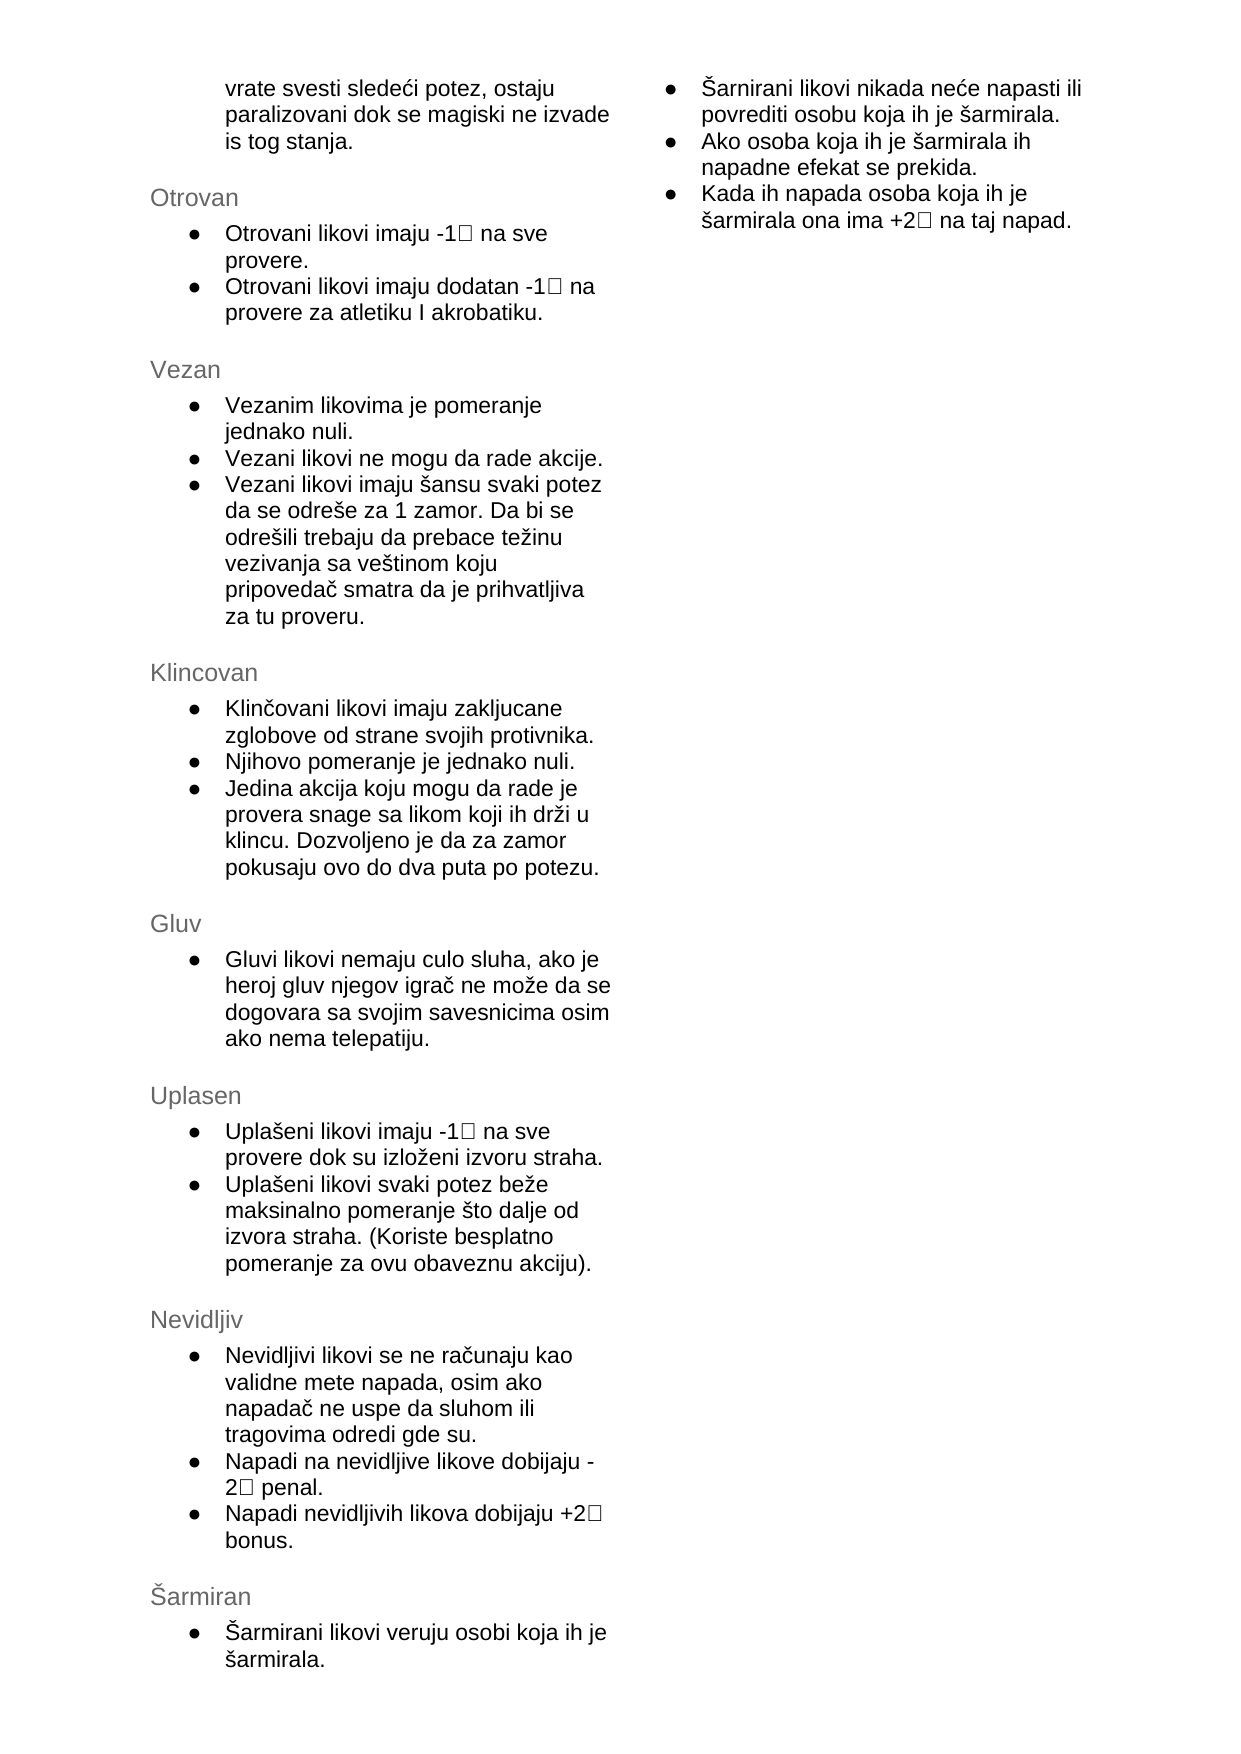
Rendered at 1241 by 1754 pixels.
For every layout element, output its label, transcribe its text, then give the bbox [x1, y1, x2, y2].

list Ako osoba koja ih je šarmirala ih napadne efekat se prekida. [664, 128, 1091, 180]
list Uplašeni likovi imaju -1🎲 na sve provere dok su izloženi izvoru straha. [187, 1118, 614, 1171]
list Njihovo pomeranje je jednako nuli. [187, 748, 614, 774]
subtitle Gluv [150, 909, 614, 938]
list Nevidljivi likovi se ne računaju kao validne mete napada, osim ako napadač ne uspe da sluhom ili tragovima odredi gde su. [187, 1342, 614, 1448]
list Jedina akcija koju mogu da rade je provera snage sa likom koji ih drži u klincu. Dozvoljeno je da za zamor pokusaju ovo do dva puta po potezu. [187, 774, 614, 880]
list Šarmirani likovi veruju osobi koja ih je šarmirala. [187, 1619, 614, 1672]
subtitle Šarmiran [150, 1582, 614, 1611]
subtitle Klincovan [150, 658, 614, 687]
list Otrovani likovi imaju -1🎲 na sve provere. [187, 220, 614, 273]
list Otrovani likovi imaju dodatan -1🎲 na provere za atletiku I akrobatiku. [187, 273, 614, 326]
list Napadi nevidljivih likova dobijaju +2🎲 bonus. [187, 1500, 614, 1553]
subtitle Uplasen [150, 1081, 614, 1109]
list Vezani likovi imaju šansu svaki potez da se odreše za 1 zamor. Da bi se odrešili trebaju da prebace težinu vezivanja sa veštinom koju pripovedač smatra da je prihvatljiva za tu proveru. [187, 471, 614, 629]
list Šarnirani likovi nikada neće napasti ili povrediti osobu koja ih je šarmirala. [664, 75, 1091, 128]
list Vezanim likovima je pomeranje jednako nuli. [187, 392, 614, 445]
list Kada ih napada osoba koja ih je šarmirala ona ima +2🎲 na taj napad. [664, 180, 1091, 233]
list vrate svesti sledeći potez, ostaju paralizovani dok se magiski ne izvade is tog stanja. [187, 75, 614, 154]
subtitle Vezan [150, 355, 614, 384]
subtitle Otrovan [150, 183, 614, 212]
list Vezani likovi ne mogu da rade akcije. [187, 445, 614, 471]
list Napadi na nevidljive likove dobijaju -2🎲 penal. [187, 1448, 614, 1500]
subtitle Nevidljiv [150, 1305, 614, 1334]
list Uplašeni likovi svaki potez beže maksinalno pomeranje što dalje od izvora straha. (Koriste besplatno pomeranje za ovu obaveznu akciju). [187, 1171, 614, 1276]
list Gluvi likovi nemaju culo sluha, ako je heroj gluv njegov igrač ne može da se dogovara sa svojim savesnicima osim ako nema telepatiju. [187, 946, 614, 1052]
list Klinčovani likovi imaju zakljucane zglobove od strane svojih protivnika. [187, 695, 614, 748]
